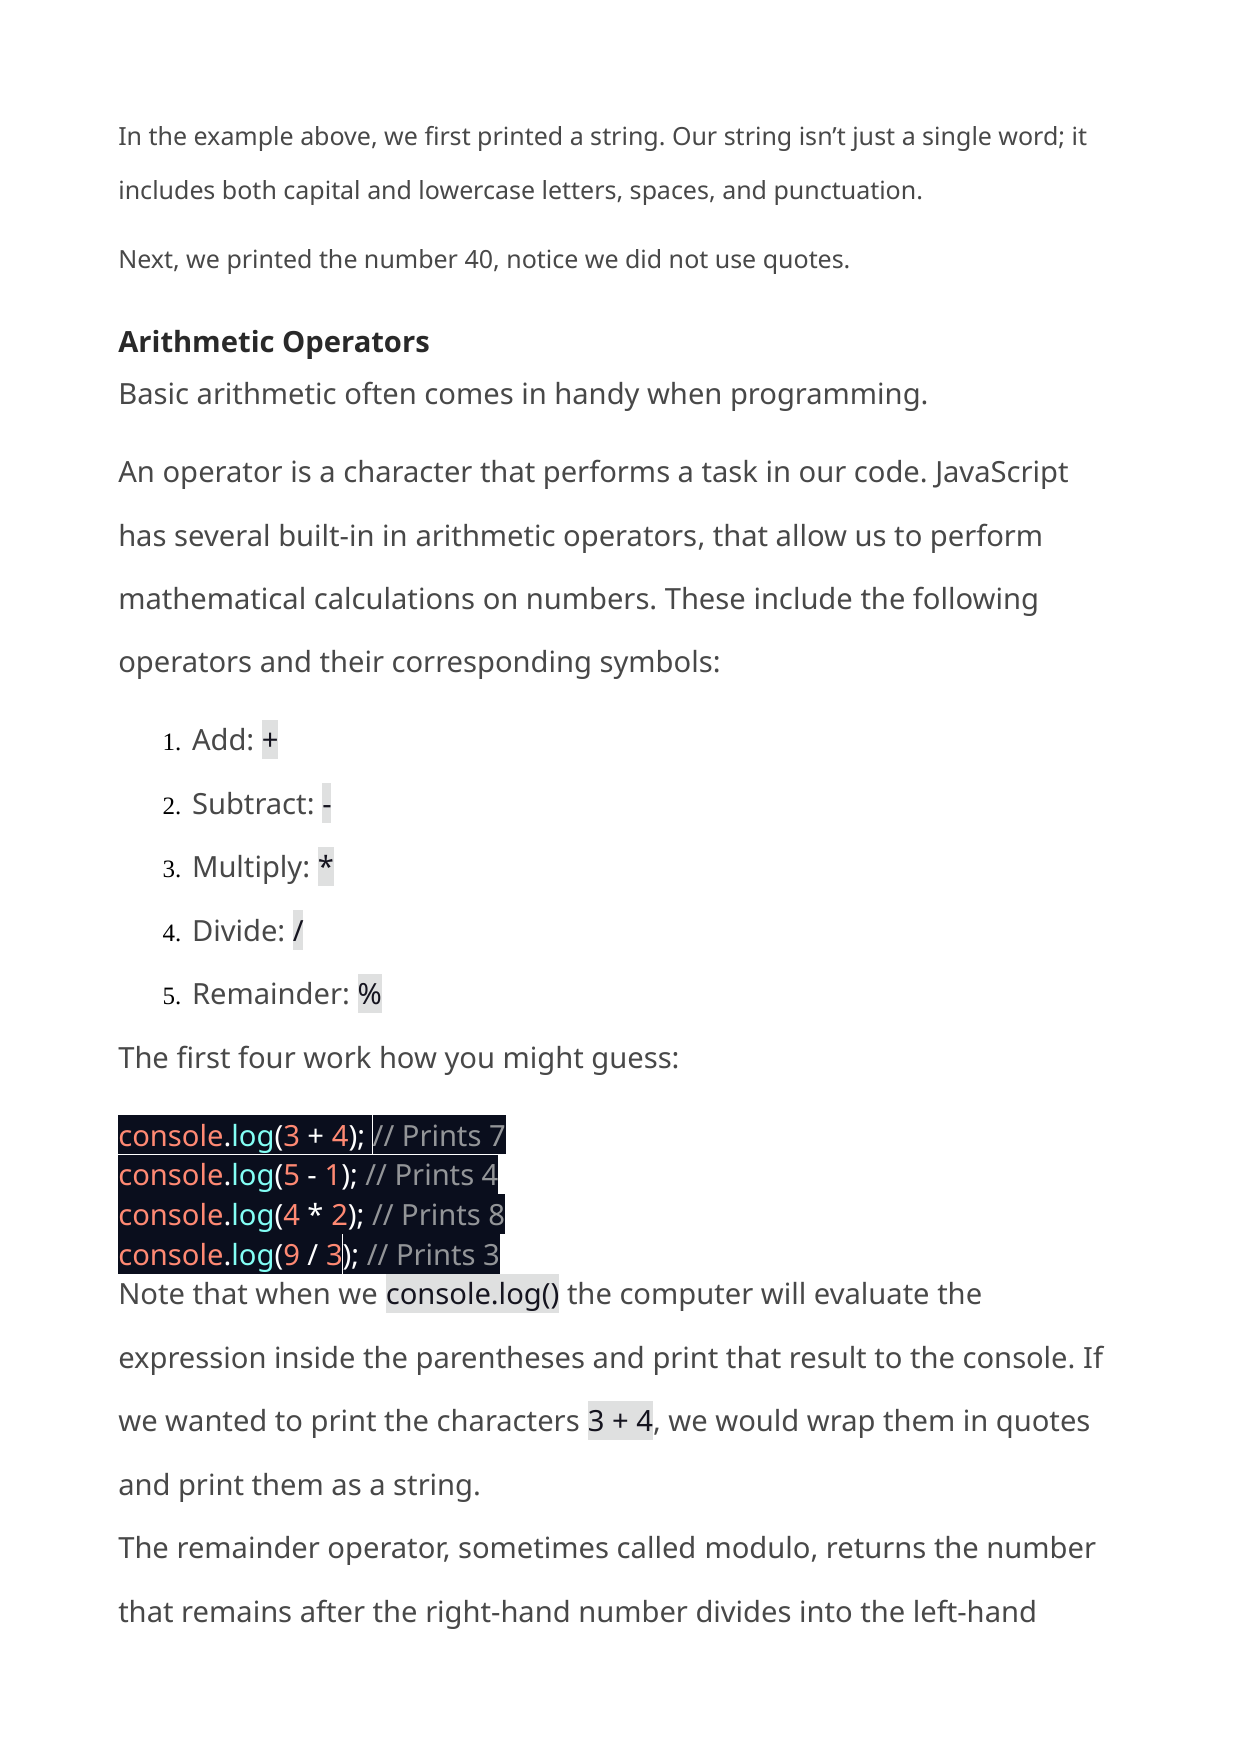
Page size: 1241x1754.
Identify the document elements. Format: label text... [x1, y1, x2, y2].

text Next, we printed the number 40, notice we did not use quotes. [118, 242, 1122, 276]
text console.log(9 / 3); // Prints 3 [118, 1234, 1122, 1274]
subtitle Arithmetic Operators [118, 321, 1122, 361]
list Add: + [162, 720, 1122, 759]
list Multiply: * [162, 847, 1122, 886]
text An operator is a character that performs a task in our code. JavaScript has several built-in in arithmetic operators, that allow us to perform mathematical calculations on numbers. These include the following operators and their corresponding symbols: [118, 451, 1122, 681]
list Remainder: % [162, 973, 1122, 1013]
text console.log(3 + 4); // Prints 7 [118, 1115, 1122, 1154]
text Basic arithmetic often comes in handy when programming. [118, 373, 1122, 413]
text console.log(4 * 2); // Prints 8 [118, 1194, 1122, 1234]
text The remainder operator, sometimes called modulo, returns the number that remains after the right-hand number divides into the left-hand [118, 1527, 1122, 1631]
list Divide: / [162, 910, 1122, 950]
text In the example above, we first printed a string. Our string isn’t just a single word; it includes both capital and lowercase letters, spaces, and punctuation. [118, 118, 1122, 207]
text The first four work how you might guess: [118, 1037, 1122, 1077]
text console.log(5 - 1); // Prints 4 [118, 1154, 1122, 1194]
list Subtract: - [162, 783, 1122, 823]
text Note that when we console.log() the computer will evaluate the expression inside the parentheses and print that result to the console. If we wanted to print the characters 3 + 4, we would wrap them in quotes and print them as a string. [118, 1274, 1122, 1504]
